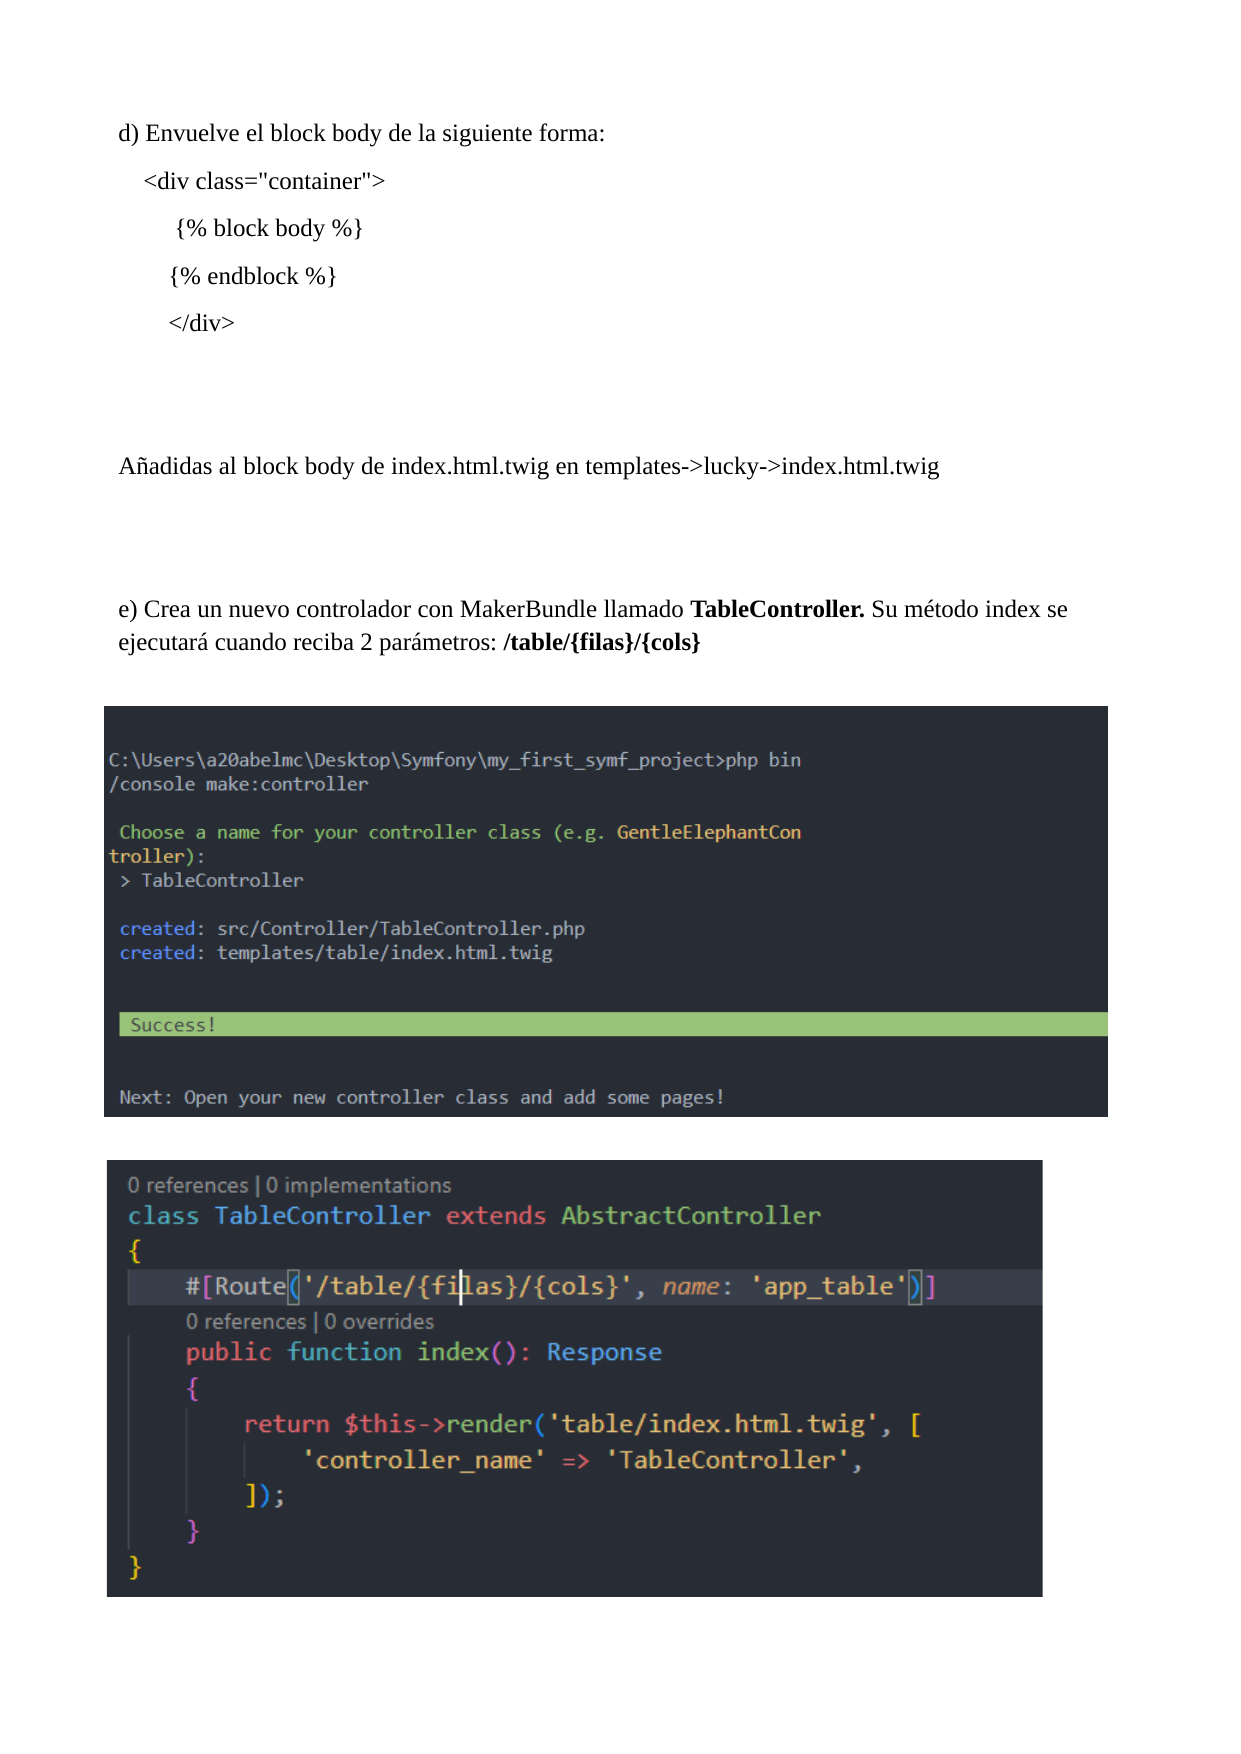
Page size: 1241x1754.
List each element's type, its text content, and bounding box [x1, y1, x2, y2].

text d) Envuelve el block body de la siguiente forma: [118, 118, 1122, 147]
picture [104, 706, 1108, 1117]
text e) Crea un nuevo controlador con MakerBundle llamado TableController. Su método index se ejecutará cuando reciba 2 parámetros: /table/{filas}/{cols} [118, 594, 1122, 656]
picture [106, 1160, 1043, 1597]
text </div> [118, 308, 1122, 337]
text {% block body %} [118, 213, 1122, 242]
text <div class="container"> [118, 166, 1122, 194]
text {% endblock %} [118, 261, 1122, 290]
text Añadidas al block body de index.html.twig en templates->lucky->index.html.twig [118, 451, 1122, 480]
